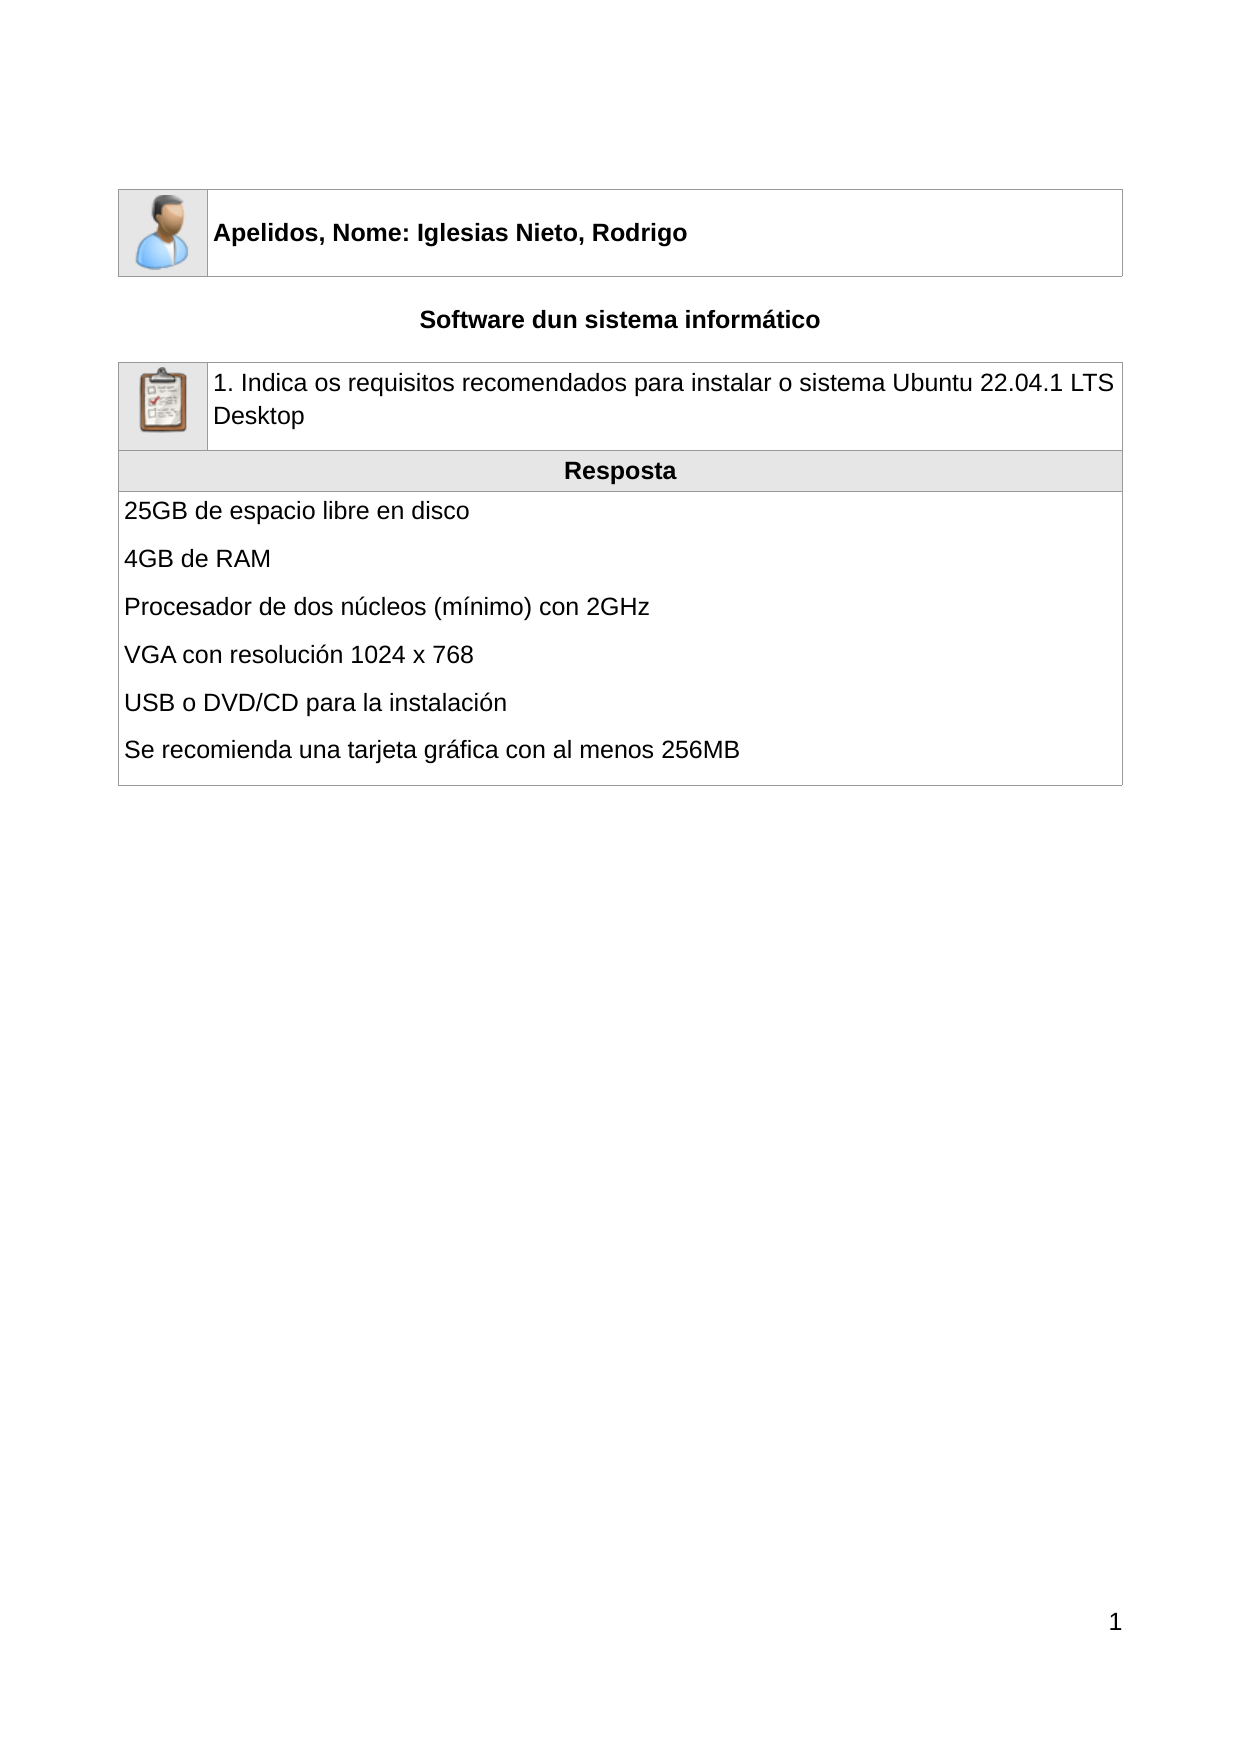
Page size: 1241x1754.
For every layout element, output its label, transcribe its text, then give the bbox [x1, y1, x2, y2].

picture [130, 367, 195, 433]
table_cell 25GB de espacio libre en disco 4GB de RAM Procesador de dos núcleos (mínimo) con 2GHz VGA con resolución 1024 x 768 USB o DVD/CD para la instalación Se recomienda una tarjeta gráfica con al menos 256MB [119, 492, 1122, 785]
picture [125, 195, 201, 270]
table_header Apelidos, Nome: Iglesias Nieto, Rodrigo [208, 190, 1122, 276]
table_header 1. Indica os requisitos recomendados para instalar o sistema Ubuntu 22.04.1 LTS Desktop [208, 363, 1122, 450]
table_cell Resposta [119, 451, 1122, 491]
table_header [119, 363, 207, 450]
text Software dun sistema informático [118, 304, 1122, 333]
table_header [119, 190, 207, 276]
